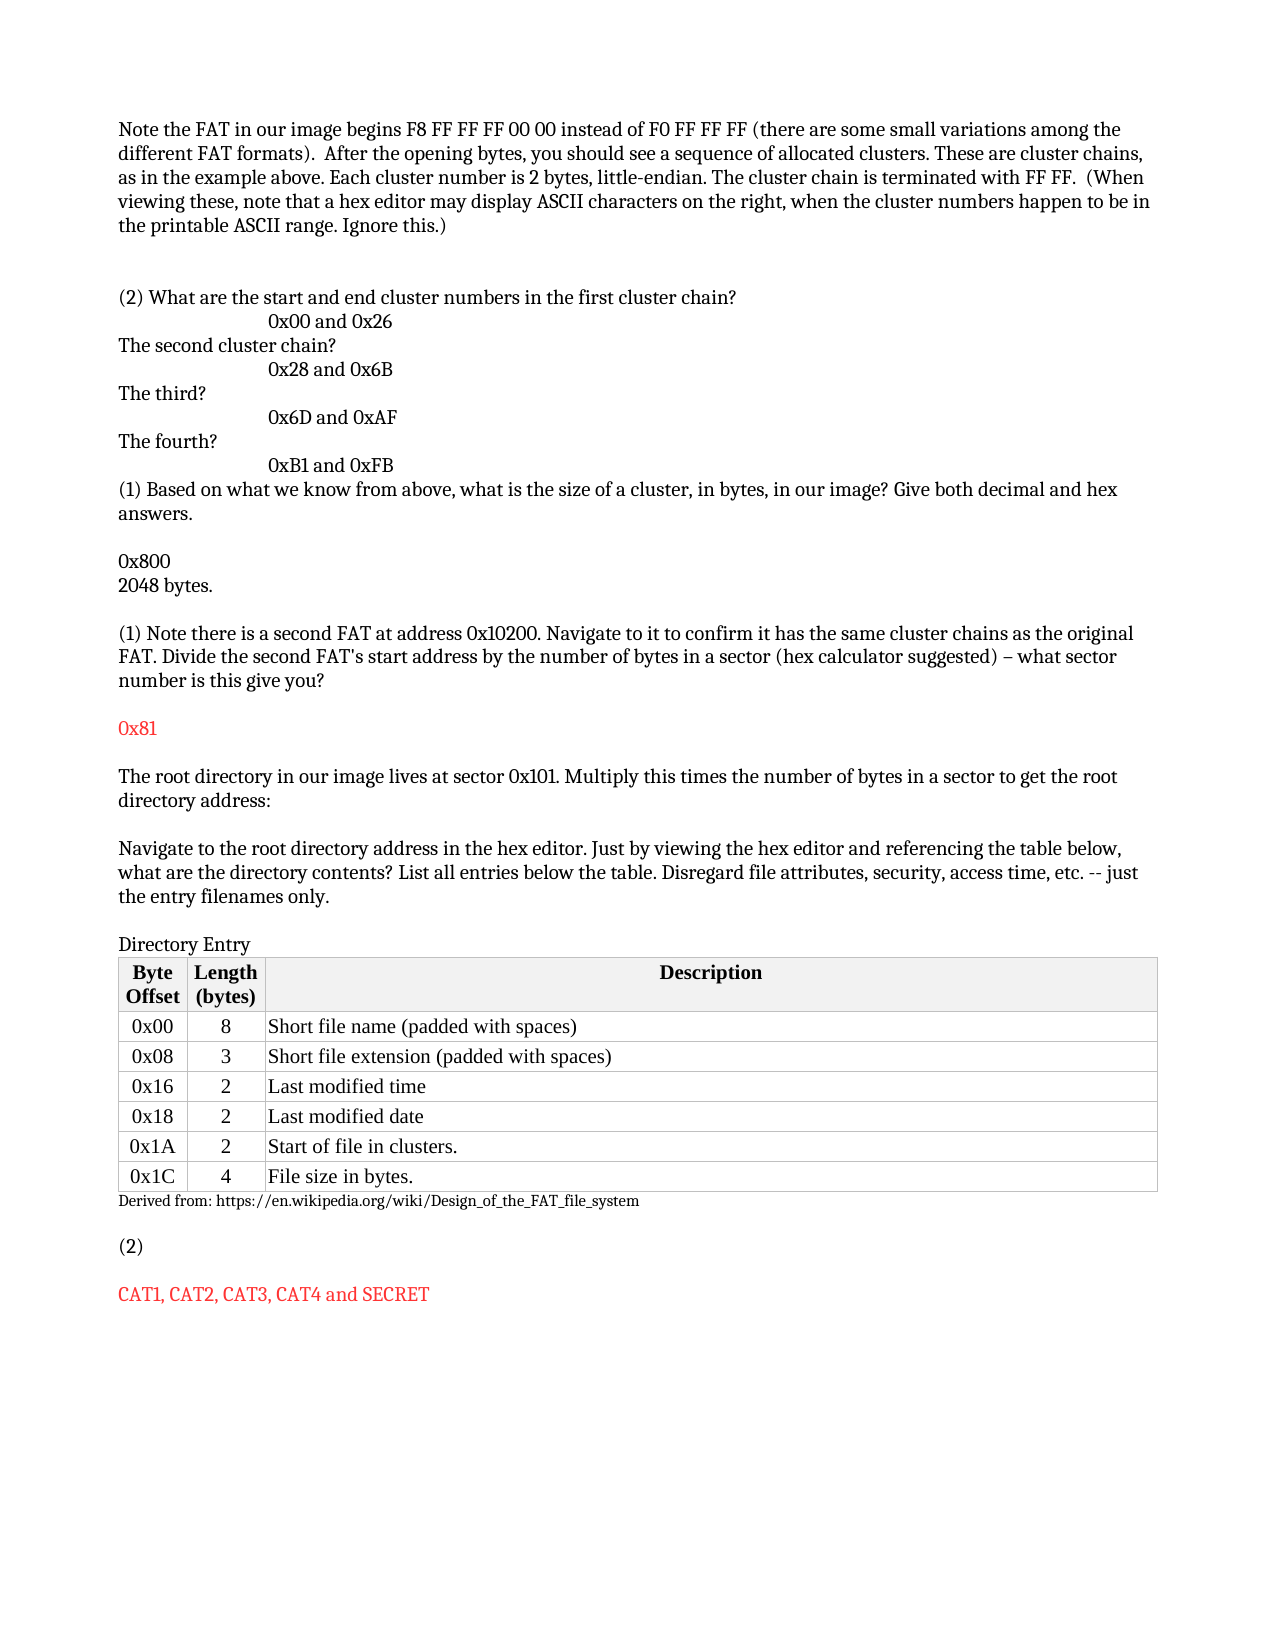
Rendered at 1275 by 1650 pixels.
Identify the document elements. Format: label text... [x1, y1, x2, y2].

table_cell Last modified date [266, 1102, 1157, 1131]
table_cell 2 [188, 1132, 265, 1161]
text 0xB1 and 0xFB [118, 453, 1157, 477]
text 0x800 [118, 549, 1157, 573]
text The second cluster chain? [118, 334, 1157, 358]
table_cell 0x1A [119, 1132, 187, 1161]
text Navigate to the root directory address in the hex editor. Just by viewing the hex editor and referencing the table below, what are the directory contents? List all entries below the table. Disregard file attributes, security, access time, etc. -- just the entry filenames only. [118, 837, 1157, 909]
text 0x81 [118, 717, 1157, 741]
table_cell Last modified time [266, 1072, 1157, 1101]
text Derived from: https://en.wikipedia.org/wiki/Design_of_the_FAT_file_system [118, 1192, 1157, 1211]
table_cell 3 [188, 1042, 265, 1071]
text The fourth? [118, 429, 1157, 453]
table_cell Short file name (padded with spaces) [266, 1012, 1157, 1041]
table_cell 0x18 [119, 1102, 187, 1131]
table_cell 0x16 [119, 1072, 187, 1101]
table_cell File size in bytes. [266, 1162, 1157, 1191]
text (1) Based on what we know from above, what is the size of a cluster, in bytes, in our image? Give both decimal and hex answers. [118, 477, 1157, 525]
text The root directory in our image lives at sector 0x101. Multiply this times the number of bytes in a sector to get the root directory address: [118, 765, 1157, 813]
text The third? [118, 382, 1157, 406]
text 0x6D and 0xAF [118, 406, 1157, 429]
table_header Byte Offset [119, 958, 187, 1011]
table_cell 0x08 [119, 1042, 187, 1071]
text (2) [118, 1235, 1157, 1259]
table_header Length (bytes) [188, 958, 265, 1011]
table_cell Short file extension (padded with spaces) [266, 1042, 1157, 1071]
table_cell 0x00 [119, 1012, 187, 1041]
table_cell 8 [188, 1012, 265, 1041]
text 2048 bytes. [118, 573, 1157, 597]
text Directory Entry [118, 933, 1157, 957]
text (1) Note there is a second FAT at address 0x10200. Navigate to it to confirm it has the same cluster chains as the original FAT. Divide the second FAT's start address by the number of bytes in a sector (hex calculator suggested) – what sector number is this give you? [118, 621, 1157, 693]
text CAT1, CAT2, CAT3, CAT4 and SECRET [118, 1283, 1157, 1307]
table_cell 2 [188, 1102, 265, 1131]
text Note the FAT in our image begins F8 FF FF FF 00 00 instead of F0 FF FF FF (there are some small variations among the different FAT formats). After the opening bytes, you should see a sequence of allocated clusters. These are cluster chains, as in the example above. Each cluster number is 2 bytes, little-endian. The cluster chain is terminated with FF FF. (When viewing these, note that a hex editor may display ASCII characters on the right, when the cluster numbers happen to be in the printable ASCII range. Ignore this.) [118, 118, 1157, 238]
table_cell Start of file in clusters. [266, 1132, 1157, 1161]
text 0x00 and 0x26 [118, 310, 1157, 334]
text (2) What are the start and end cluster numbers in the first cluster chain? [118, 286, 1157, 310]
table_cell 4 [188, 1162, 265, 1191]
table_cell 0x1C [119, 1162, 187, 1191]
text 0x28 and 0x6B [118, 358, 1157, 382]
table_header Description [266, 958, 1157, 1011]
table_cell 2 [188, 1072, 265, 1101]
